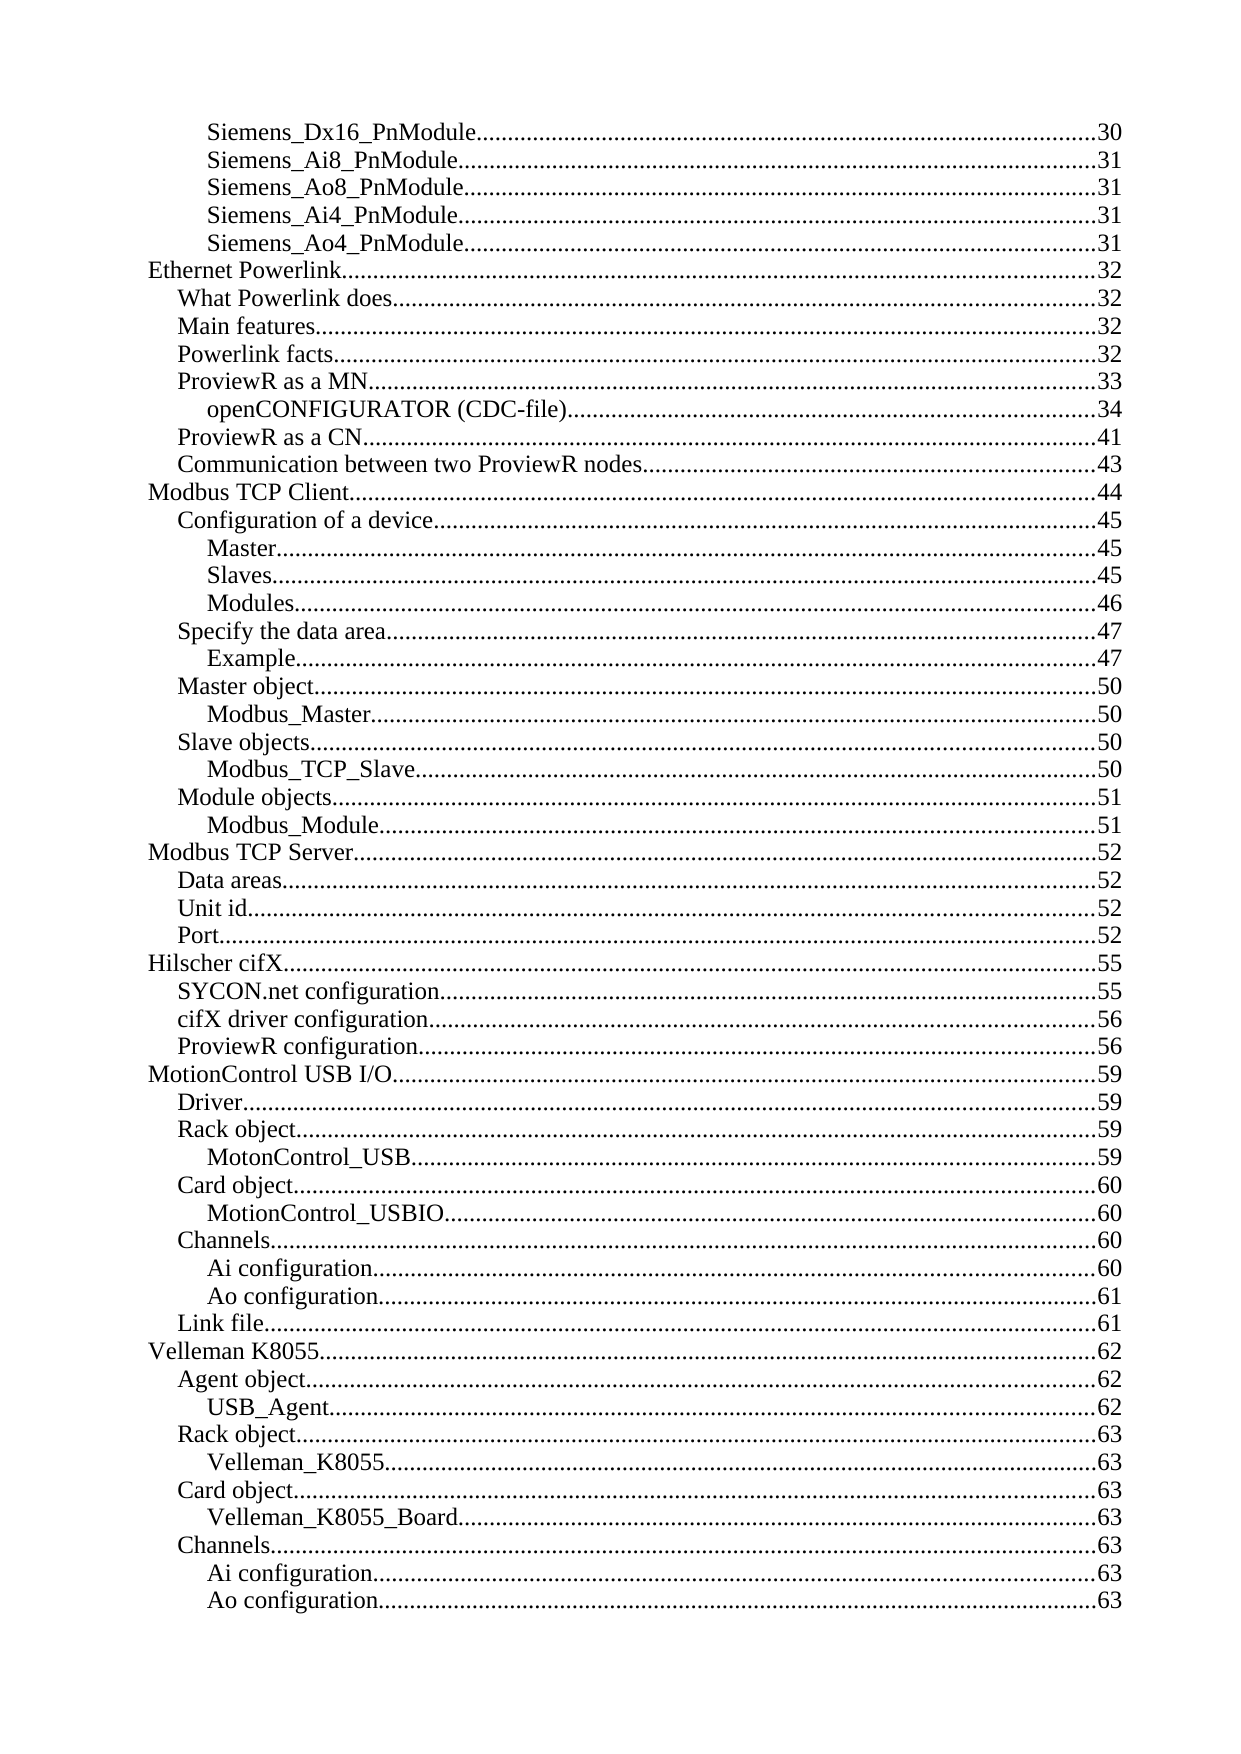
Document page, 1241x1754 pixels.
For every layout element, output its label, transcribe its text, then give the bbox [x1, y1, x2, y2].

text Card object 63 [177, 1476, 1122, 1503]
text Module objects 51 [177, 783, 1122, 811]
text Communication between two ProviewR nodes 43 [177, 451, 1122, 478]
text Modules 46 [207, 589, 1122, 617]
text Velleman_K8055_Board 63 [207, 1503, 1122, 1531]
text MotonControl_USB 59 [207, 1143, 1122, 1171]
text Driver 59 [177, 1088, 1122, 1116]
text Master 45 [207, 534, 1122, 561]
text Modbus TCP Client 44 [148, 478, 1122, 506]
text Siemens_Dx16_PnModule 30 [207, 118, 1122, 146]
text Data areas 52 [177, 866, 1122, 894]
text Siemens_Ao8_PnModule 31 [207, 173, 1122, 201]
text Velleman_K8055 63 [207, 1448, 1122, 1476]
text Unit id 52 [177, 894, 1122, 922]
text Modbus_TCP_Slave 50 [207, 755, 1122, 783]
text USB_Agent 62 [207, 1393, 1122, 1420]
text Ai configuration 63 [207, 1559, 1122, 1587]
text ProviewR as a MN 33 [177, 367, 1122, 395]
text Hilscher cifX 55 [148, 949, 1122, 977]
text Modbus TCP Server 52 [148, 838, 1122, 866]
text Specify the data area 47 [177, 617, 1122, 644]
text Port 52 [177, 922, 1122, 949]
text Ao configuration 61 [207, 1282, 1122, 1309]
text cifX driver configuration 56 [177, 1005, 1122, 1032]
text Card object 60 [177, 1171, 1122, 1199]
text Powerlink facts 32 [177, 340, 1122, 367]
text Agent object 62 [177, 1365, 1122, 1393]
text Channels 63 [177, 1531, 1122, 1559]
text Slaves 45 [207, 561, 1122, 589]
text Link file 61 [177, 1309, 1122, 1337]
text Ethernet Powerlink 32 [148, 257, 1122, 284]
text Slave objects 50 [177, 728, 1122, 755]
text ProviewR configuration 56 [177, 1032, 1122, 1060]
text Example 47 [207, 644, 1122, 672]
text Modbus_Master 50 [207, 700, 1122, 728]
text MotionControl_USBIO 60 [207, 1199, 1122, 1226]
text Siemens_Ao4_PnModule 31 [207, 229, 1122, 257]
text What Powerlink does 32 [177, 284, 1122, 312]
text Siemens_Ai4_PnModule 31 [207, 201, 1122, 229]
text Ai configuration 60 [207, 1254, 1122, 1282]
text Configuration of a device 45 [177, 506, 1122, 534]
text SYCON.net configuration 55 [177, 977, 1122, 1005]
text Siemens_Ai8_PnModule 31 [207, 146, 1122, 173]
text MotionControl USB I/O 59 [148, 1060, 1122, 1088]
text openCONFIGURATOR (CDC-file) 34 [207, 395, 1122, 423]
text Rack object 63 [177, 1420, 1122, 1448]
text Master object 50 [177, 672, 1122, 700]
text Modbus_Module 51 [207, 811, 1122, 838]
text Velleman K8055 62 [148, 1337, 1122, 1365]
text ProviewR as a CN 41 [177, 423, 1122, 451]
text Ao configuration 63 [207, 1587, 1122, 1614]
text Rack object 59 [177, 1116, 1122, 1143]
text Channels 60 [177, 1226, 1122, 1254]
text Main features 32 [177, 312, 1122, 340]
